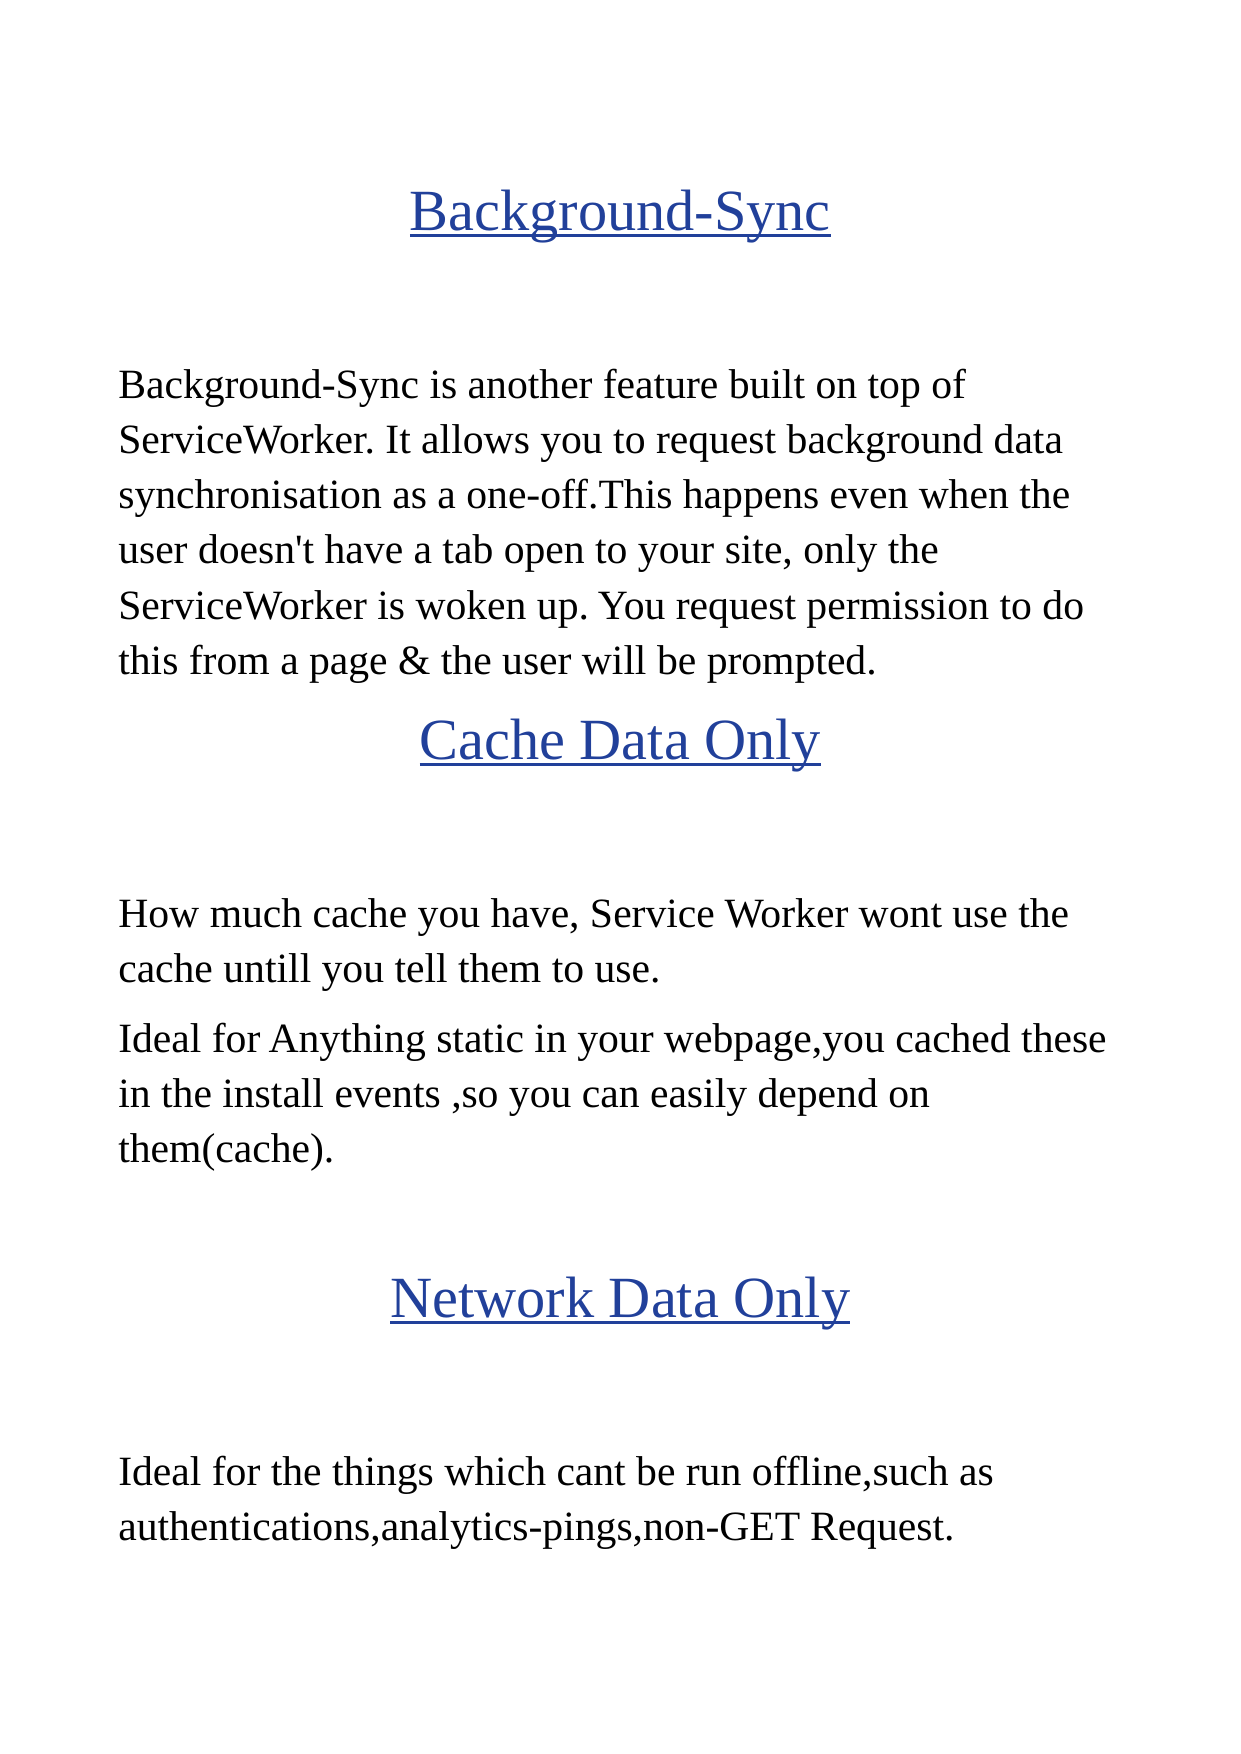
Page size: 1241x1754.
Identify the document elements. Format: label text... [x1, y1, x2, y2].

text Network Data Only [118, 1263, 1122, 1330]
text Ideal for the things which cant be run offline,such as authentications,analytics-pings,non-GET Request. [118, 1446, 1122, 1549]
text Cache Data Only [118, 705, 1122, 772]
text How much cache you have, Service Worker wont use the cache untill you tell them to use. [118, 888, 1122, 991]
text Background-Sync [118, 176, 1122, 243]
text Background-Sync is another feature built on top of ServiceWorker. It allows you to request background data synchronisation as a one-off.This happens even when the user doesn't have a tab open to your site, only the ServiceWorker is woken up. You request permission to do this from a page & the user will be prompted. [118, 360, 1122, 683]
text Ideal for Anything static in your webpage,you cached these in the install events ,so you can easily depend on them(cache). [118, 1013, 1122, 1171]
